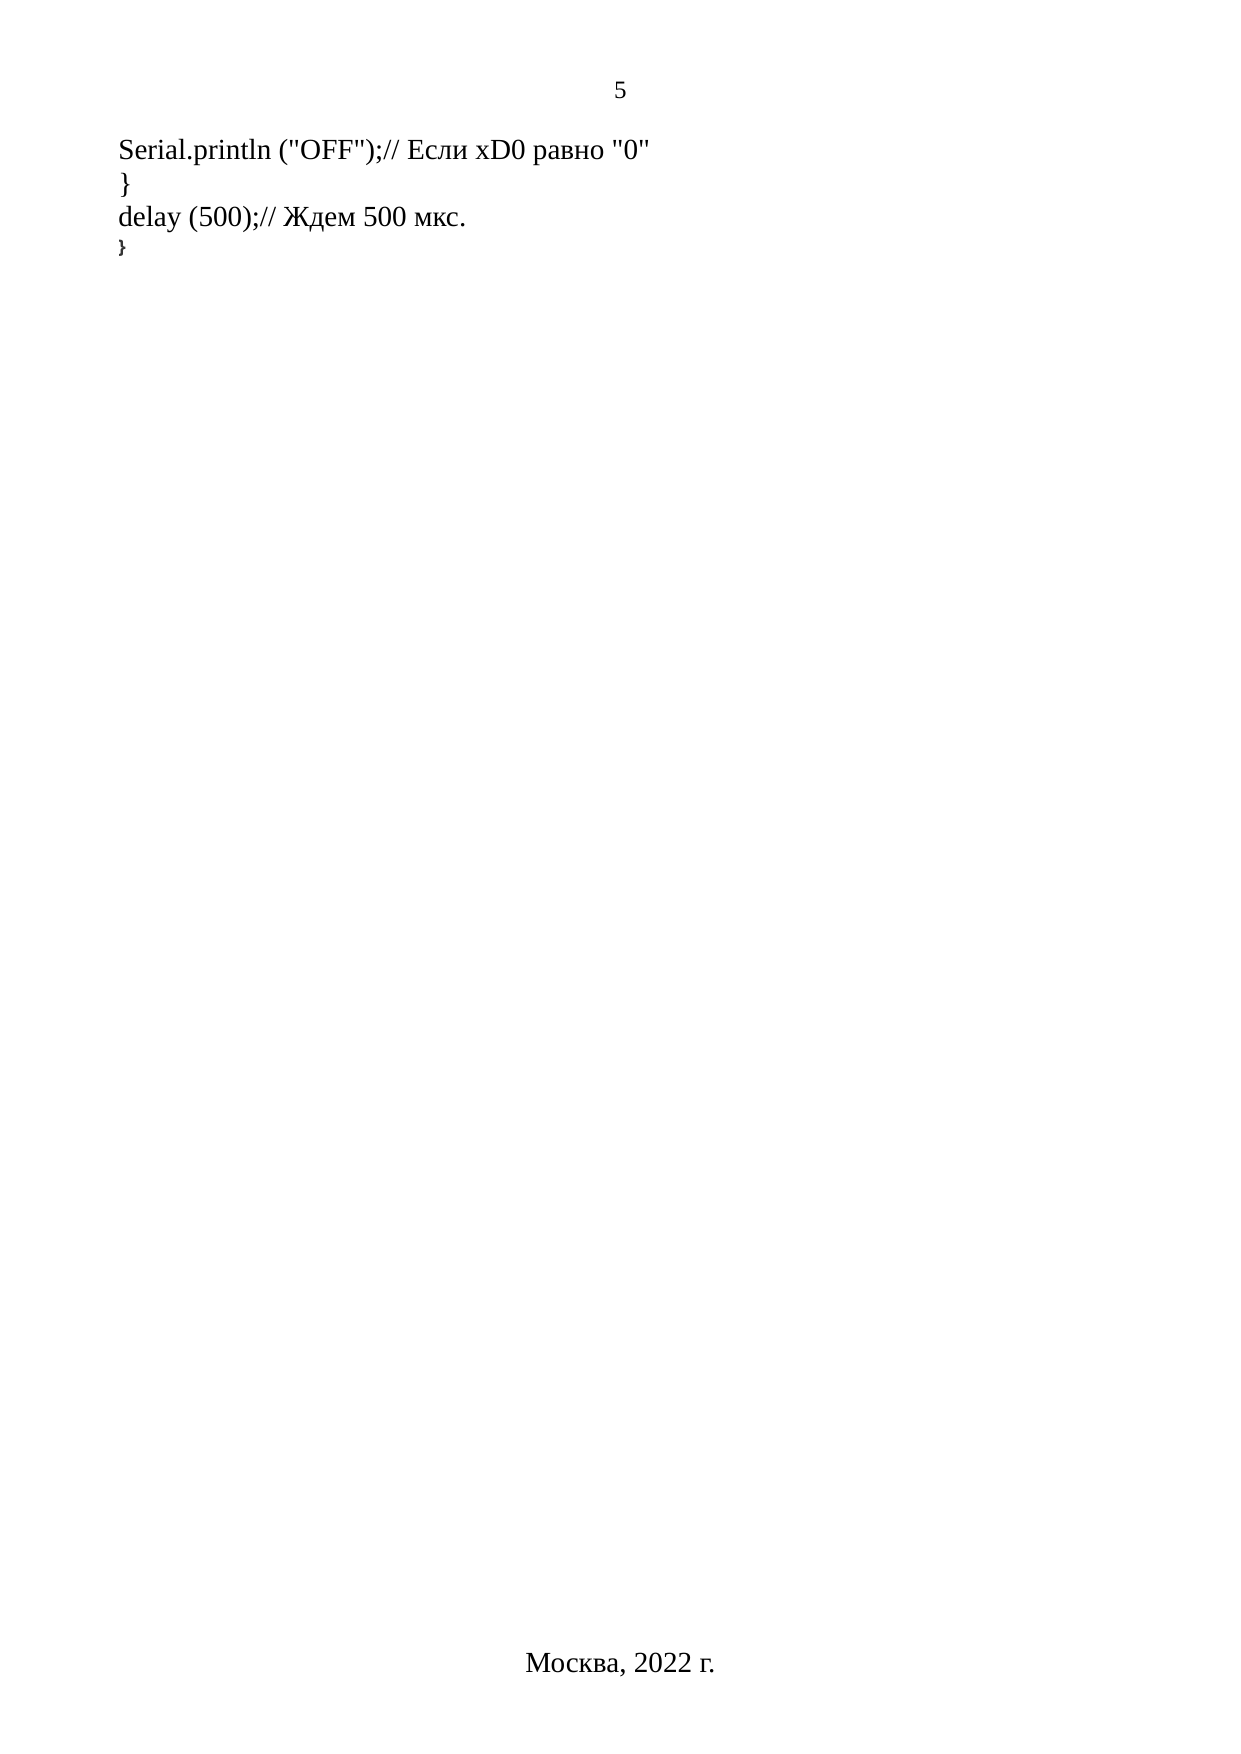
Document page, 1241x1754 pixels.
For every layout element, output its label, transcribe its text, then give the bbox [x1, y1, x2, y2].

text Serial.println ("OFF");// Если xD0 равно "0" [118, 132, 1122, 166]
text } [118, 166, 1122, 199]
text } [118, 233, 1122, 259]
text delay (500);// Ждем 500 мкс. [118, 199, 1122, 233]
